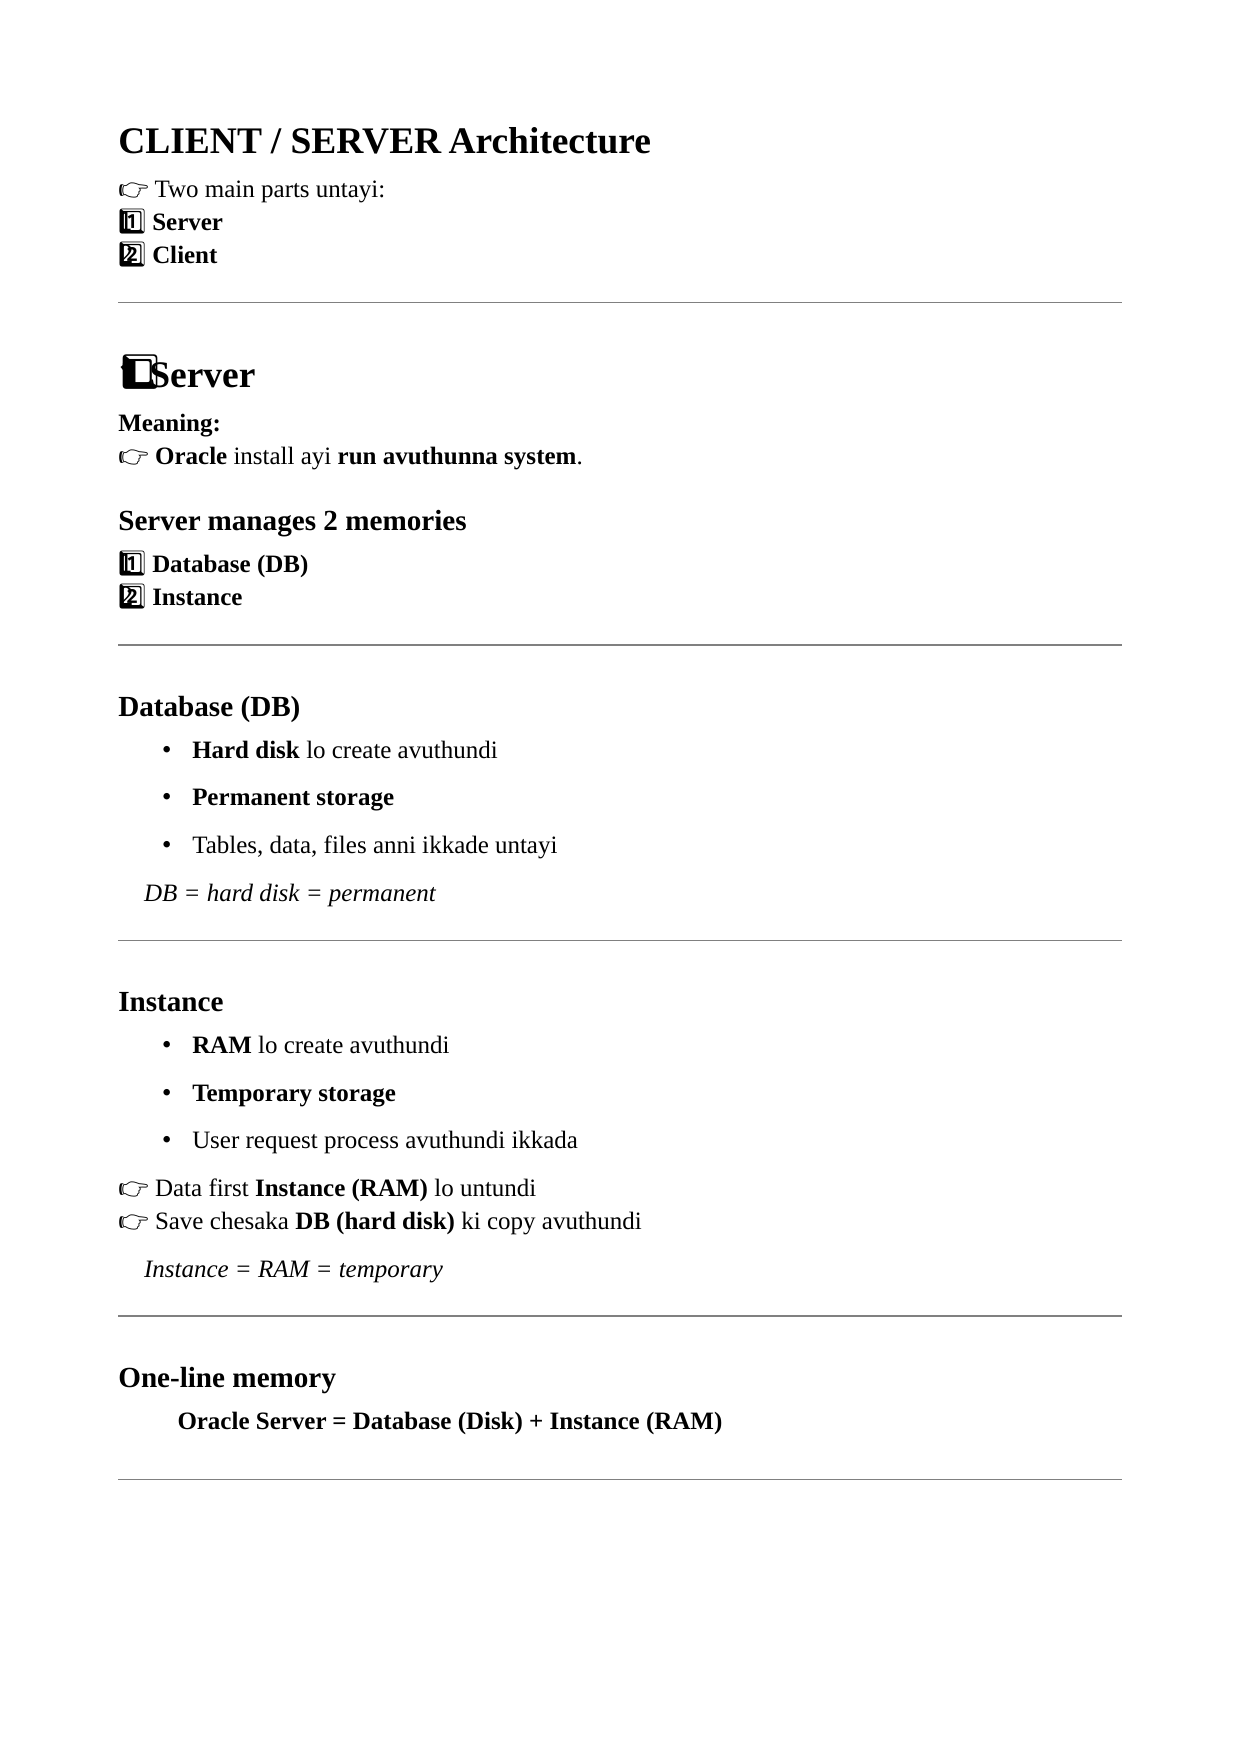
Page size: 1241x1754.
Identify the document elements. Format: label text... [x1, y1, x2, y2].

subtitle Instance [118, 984, 1122, 1018]
text Oracle Server = Database (Disk) + Instance (RAM) [177, 1406, 1063, 1435]
text 👉 Two main parts untayi: 1️⃣ Server 2️⃣ Client [118, 174, 1122, 268]
subtitle Database (DB) [118, 689, 1122, 722]
subtitle Server manages 2 memories [118, 503, 1122, 537]
subtitle One-line memory [118, 1360, 1122, 1394]
text 🧠 Instance = RAM = temporary [118, 1254, 1122, 1282]
list Tables, data, files anni ikkade untayi [162, 830, 1122, 859]
text 1️⃣ Database (DB) 2️⃣ Instance [118, 549, 1122, 611]
text 🧠 DB = hard disk = permanent [118, 878, 1122, 906]
list RAM lo create avuthundi [162, 1030, 1122, 1059]
list Temporary storage [162, 1078, 1122, 1107]
list User request process avuthundi ikkada [162, 1125, 1122, 1154]
text Meaning: 👉 Oracle install ayi run avuthunna system. [118, 408, 1122, 470]
text 👉 Data first Instance (RAM) lo untundi 👉 Save chesaka DB (hard disk) ki copy avuthundi [118, 1173, 1122, 1235]
subtitle 1️⃣ Server [118, 352, 1122, 396]
subtitle CLIENT / SERVER Architecture [118, 118, 1122, 161]
list Hard disk lo create avuthundi [162, 735, 1122, 764]
list Permanent storage [162, 782, 1122, 811]
